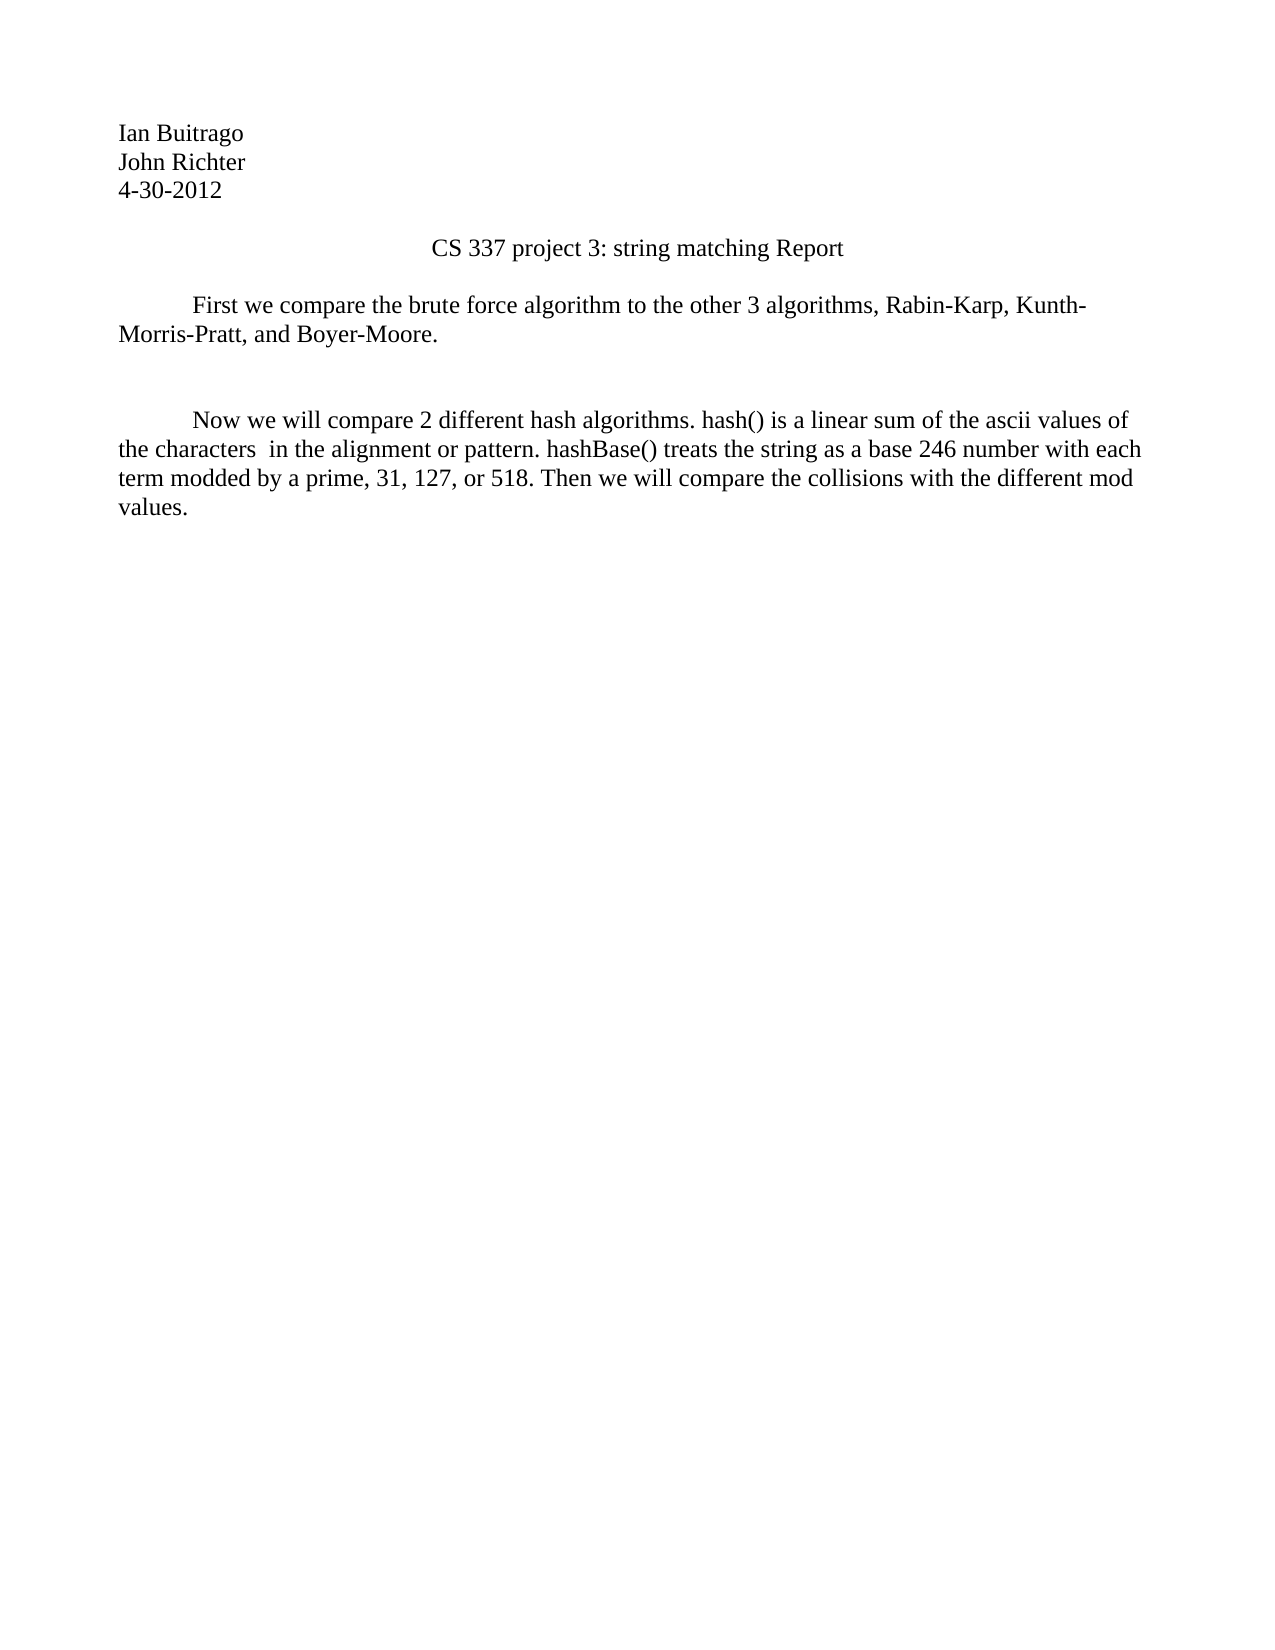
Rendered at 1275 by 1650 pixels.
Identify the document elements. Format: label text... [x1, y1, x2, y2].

text Now we will compare 2 different hash algorithms. hash() is a linear sum of the ascii values of the characters in the alignment or pattern. hashBase() treats the string as a base 246 number with each term modded by a prime, 31, 127, or 518. Then we will compare the collisions with the different mod values. [118, 406, 1157, 521]
text 4-30-2012 [118, 176, 1157, 204]
text John Richter [118, 147, 1157, 176]
text First we compare the brute force algorithm to the other 3 algorithms, Rabin-Karp, Kunth-Morris-Pratt, and Boyer-Moore. [118, 291, 1157, 348]
text CS 337 project 3: string matching Report [118, 233, 1157, 262]
text Ian Buitrago [118, 118, 1157, 147]
